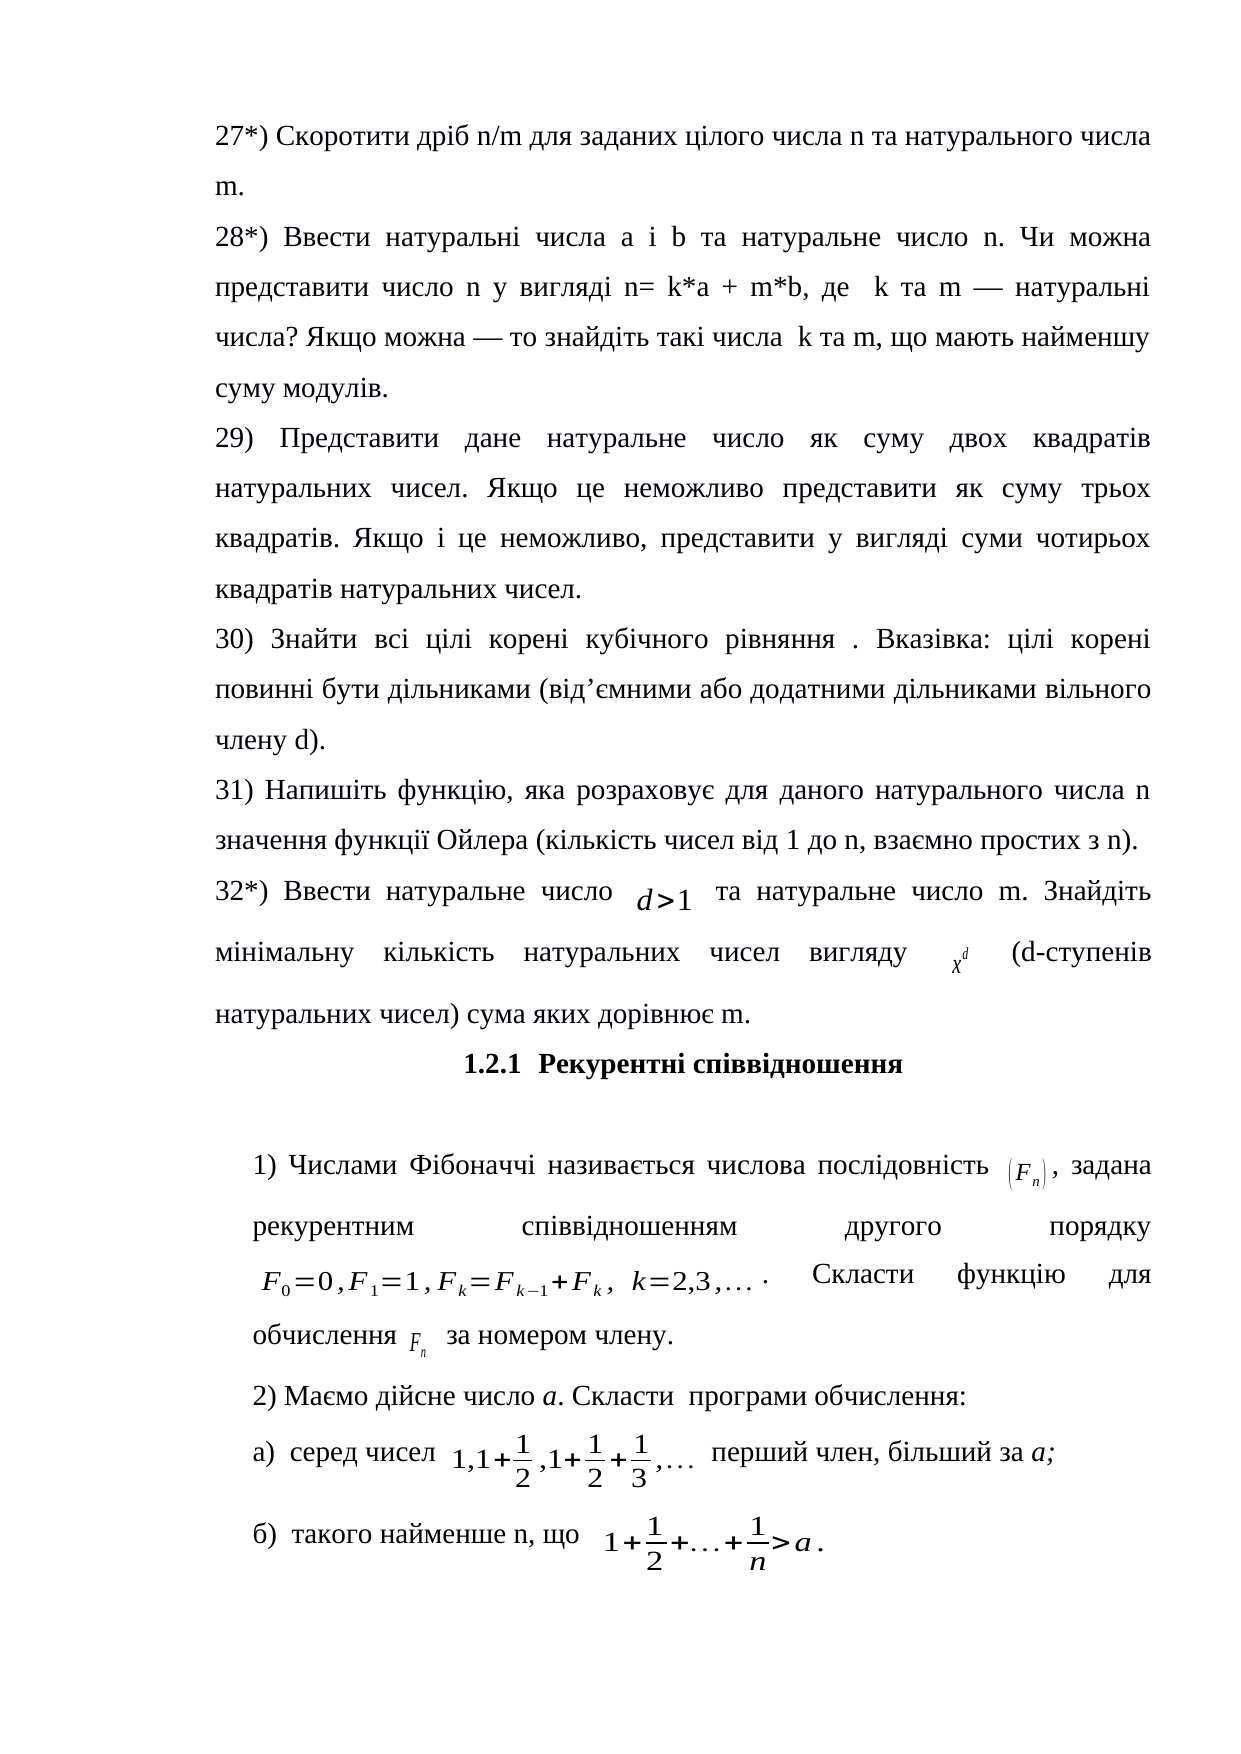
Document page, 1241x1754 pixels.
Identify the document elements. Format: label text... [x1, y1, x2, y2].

text 32*) Ввести натуральне число та натуральне число m. Знайдіть мінімальну кількість натуральних чисел вигляду (d-ступенів натуральних чисел) сума яких дорівнює m. [215, 873, 1152, 1030]
text 27*) Скоротити дріб n/m для заданих цілого числа n та натурального числа m. [215, 118, 1152, 202]
text 2) Маємо дійсне число a. Скласти програми обчислення: [252, 1378, 1152, 1412]
text 1) Числами Фібоначчі називається числова послідовність , задана рекурентним співвідношенням другого порядку . Скласти функцію для обчислення за номером члену. [252, 1147, 1152, 1362]
text а) серед чисел перший член, більший за a; [252, 1429, 1152, 1494]
text 30) Знайти всі цілі корені кубічного рівняння . Вказівка: цілі корені повинні бути дільниками (від’ємними або додатними дільниками вільного члену d). [215, 621, 1152, 755]
text б) такого найменше n, що [252, 1511, 1152, 1577]
text 28*) Ввести натуральні числа a і b та натуральне число n. Чи можна представити число n у вигляді n= k*a + m*b, де k та m — натуральні числа? Якщо можна — то знайдіть такі числа k та m, що мають найменшу суму модулів. [215, 219, 1152, 403]
text 31) Напишіть функцію, яка розраховує для даного натурального числа n значення функції Ойлера (кількість чисел від 1 до n, взаємно простих з n). [215, 772, 1152, 856]
text 29) Представити дане натуральне число як суму двох квадратів натуральних чисел. Якщо це неможливо представити як суму трьох квадратів. Якщо і це неможливо, представити у вигляді суми чотирьох квадратів натуральних чисел. [215, 420, 1152, 604]
list Рекурентні співвідношення [215, 1046, 1152, 1080]
